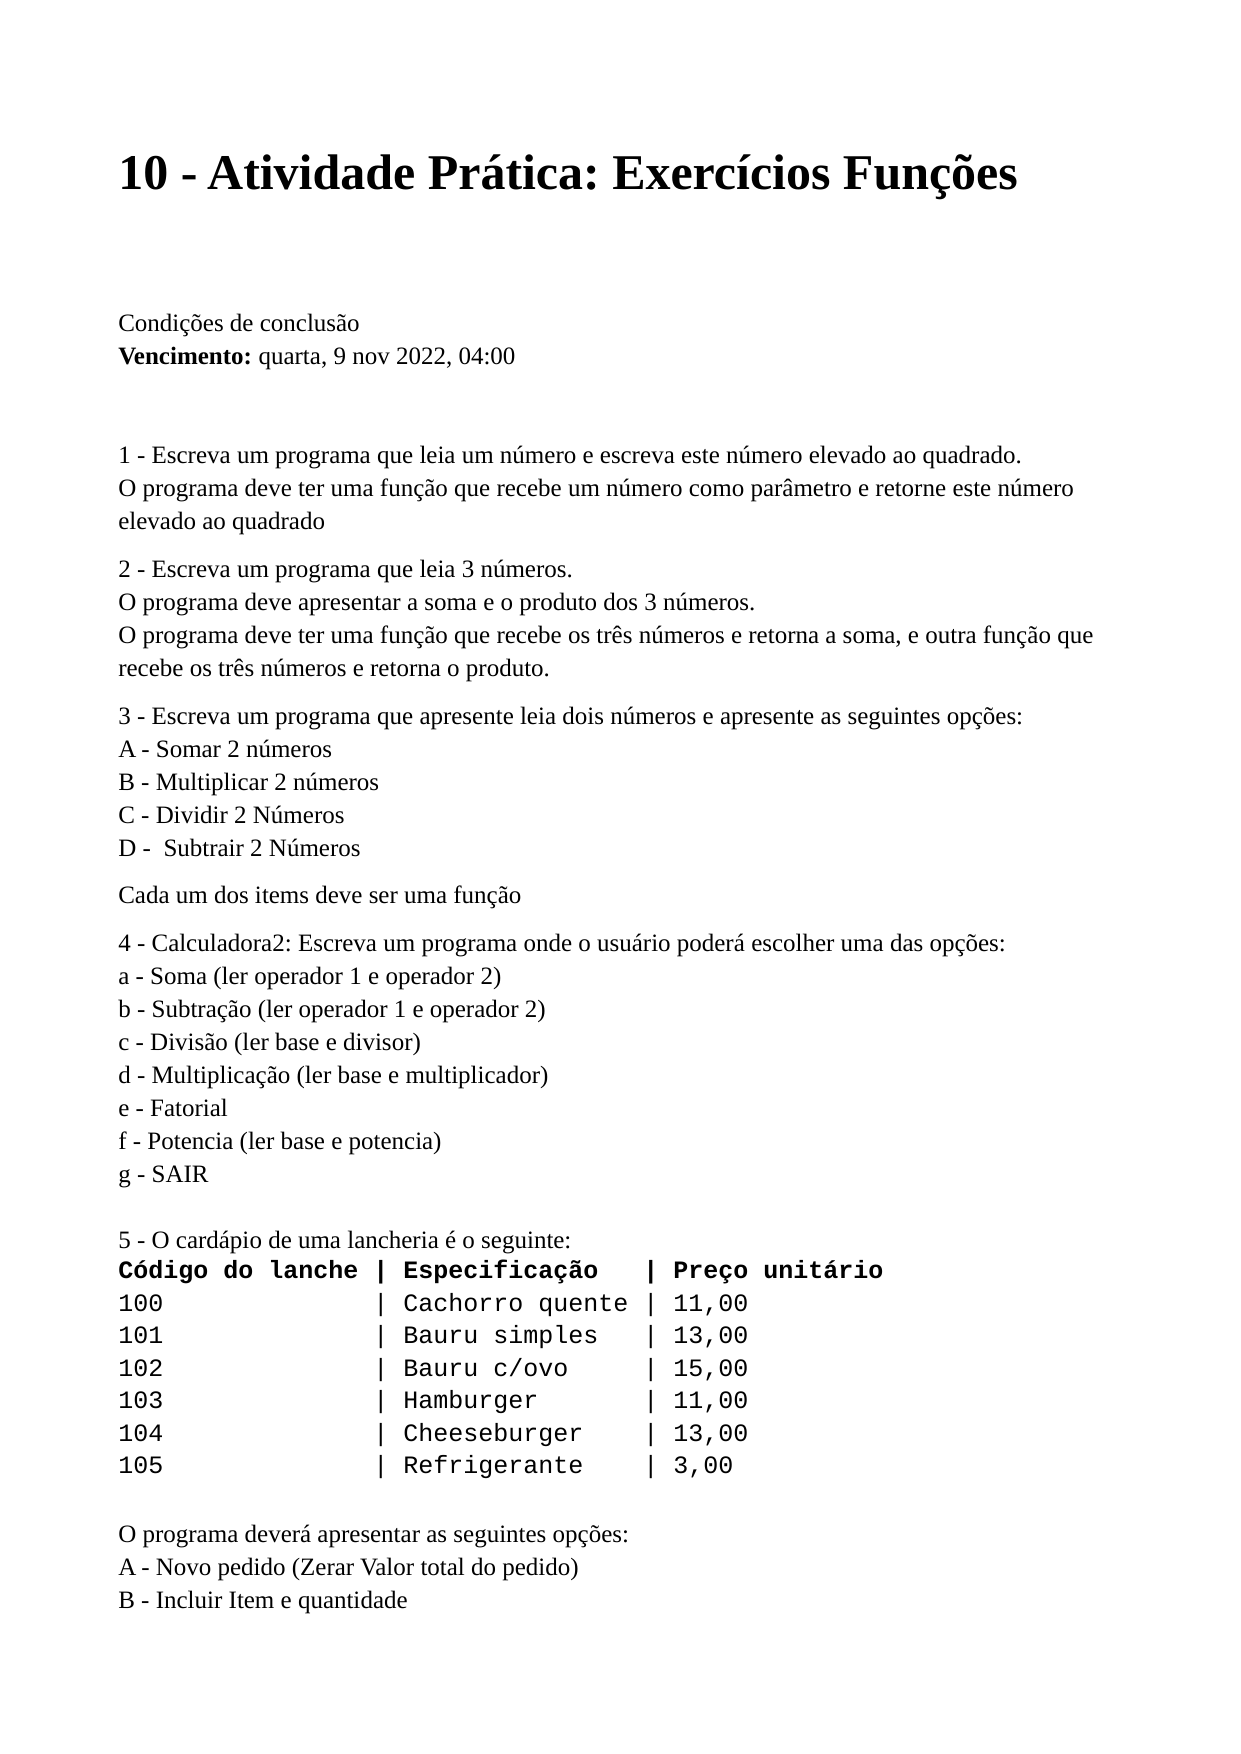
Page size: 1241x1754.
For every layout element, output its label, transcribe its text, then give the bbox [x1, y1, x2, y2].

text Vencimento: quarta, 9 nov 2022, 04:00 [118, 341, 1122, 370]
subtitle 10 - Atividade Prática: Exercícios Funções [118, 143, 1122, 201]
text 3 - Escreva um programa que apresente leia dois números e apresente as seguintes opções: A - Somar 2 números B - Multiplicar 2 números C - Dividir 2 Números D - Subtrair 2 Números [118, 701, 1122, 862]
text 4 - Calculadora2: Escreva um programa onde o usuário poderá escolher uma das opções: a - Soma (ler operador 1 e operador 2) b - Subtração (ler operador 1 e operador 2) c - Divisão (ler base e divisor) d - Multiplicação (ler base e multiplicador) e - Fatorial f - Potencia (ler base e potencia) g - SAIR 5 - O cardápio de uma lancheria é o seguinte: Código do lanche | Especificação | Preço unitário 100 | Cachorro quente | 11,00 101 | Bauru simples | 13,00 102 | Bauru c/ovo | 15,00 103 | Hamburger | 11,00 104 | Cheeseburger | 13,00 105 | Refrigerante | 3,00 O programa deverá apresentar as seguintes opções: A - Novo pedido (Zerar Valor total do pedido) B - Incluir Item e quantidade [118, 928, 1122, 1613]
text Condições de conclusão [118, 308, 1122, 337]
text Cada um dos items deve ser uma função [118, 880, 1122, 909]
text 1 - Escreva um programa que leia um número e escreva este número elevado ao quadrado. O programa deve ter uma função que recebe um número como parâmetro e retorne este número elevado ao quadrado [118, 440, 1122, 535]
text 2 - Escreva um programa que leia 3 números. O programa deve apresentar a soma e o produto dos 3 números. O programa deve ter uma função que recebe os três números e retorna a soma, e outra função que recebe os três números e retorna o produto. [118, 554, 1122, 682]
